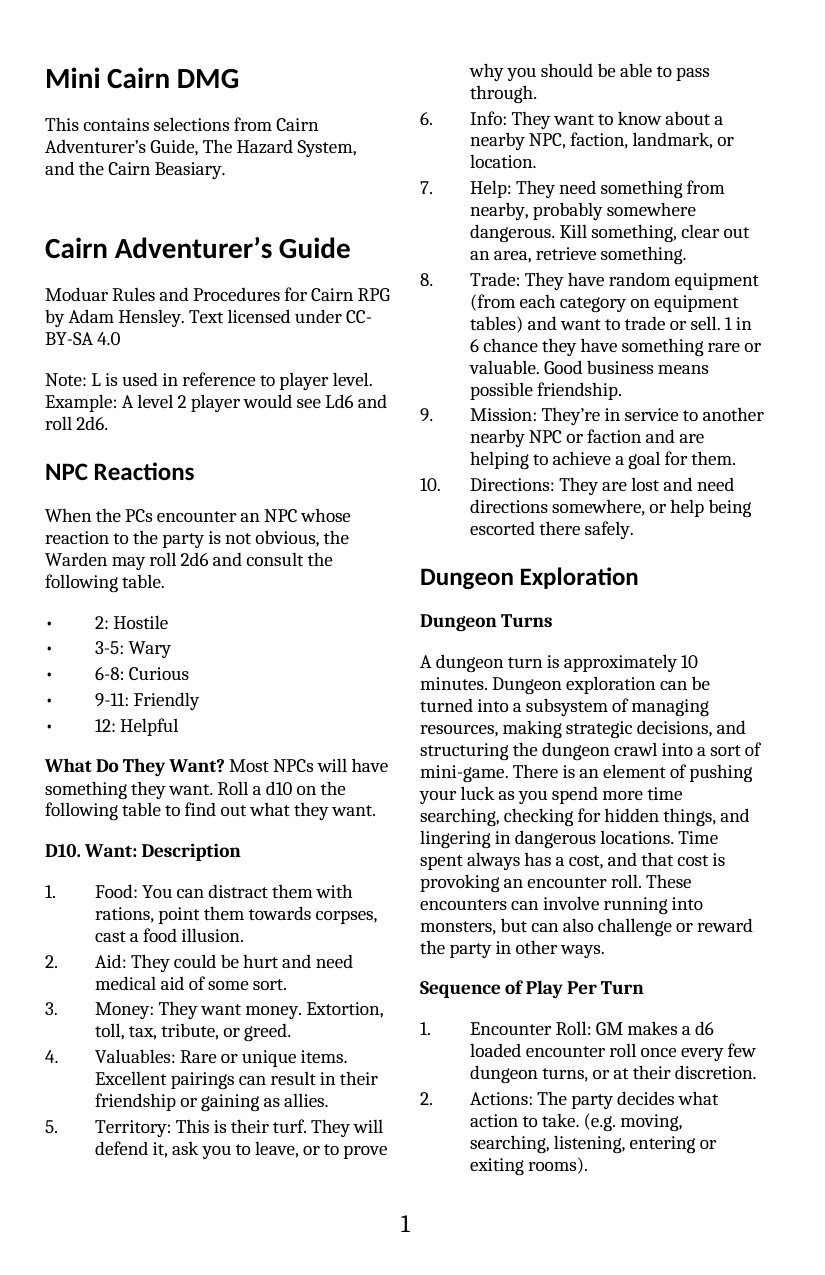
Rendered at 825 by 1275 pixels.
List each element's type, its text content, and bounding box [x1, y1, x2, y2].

text What Do They Want? Most NPCs will have something they want. Roll a d10 on the following table to find out what they want. [45, 756, 390, 822]
subtitle NPC Reactions [45, 456, 390, 487]
list Food: You can distract them with rations, point them towards corpses, cast a food illusion. [45, 881, 390, 947]
list Info: They want to know about a nearby NPC, faction, landmark, or location. [420, 108, 765, 174]
list Directions: They are lost and need directions somewhere, or help being escorted there safely. [420, 474, 765, 540]
list 9-11: Friendly [45, 689, 390, 711]
list 6-8: Curious [45, 663, 390, 686]
list Mission: They’re in service to another nearby NPC or faction and are helping to achieve a goal for them. [420, 405, 765, 471]
list 2: Hostile [45, 612, 390, 634]
list Help: They need something from nearby, probably somewhere dangerous. Kill something, clear out an area, retrieve something. [420, 177, 765, 265]
list why you should be able to pass through. [420, 60, 765, 104]
subtitle Mini Cairn DMG [45, 60, 390, 96]
subtitle Dungeon Exploration [420, 561, 765, 592]
list Money: They want money. Extortion, toll, tax, tribute, or greed. [45, 998, 390, 1042]
text This contains selections from Cairn Adventurer’s Guide, The Hazard System, and the Cairn Beasiary. [45, 114, 390, 180]
list 3-5: Wary [45, 638, 390, 660]
subtitle Cairn Adventurer’s Guide [45, 230, 390, 266]
list Aid: They could be hurt and need medical aid of some sort. [45, 951, 390, 995]
text A dungeon turn is approximately 10 minutes. Dungeon exploration can be turned into a subsystem of managing resources, making strategic decisions, and structuring the dungeon crawl into a sort of mini-game. There is an element of pushing your luck as you spend more time searching, checking for hidden things, and lingering in dangerous locations. Time spent always has a cost, and that cost is provoking an encounter roll. These encounters can involve running into monsters, but can also challenge or reward the party in other ways. [420, 651, 765, 959]
text Note: L is used in reference to player level. Example: A level 2 player would see Ld6 and roll 2d6. [45, 369, 390, 435]
text Sequence of Play Per Turn [420, 978, 765, 999]
text Moduar Rules and Procedures for Cairn RPG by Adam Hensley. Text licensed under CC-BY-SA 4.0 [45, 285, 390, 351]
text Dungeon Turns [420, 610, 765, 632]
list Trade: They have random equipment (from each category on equipment tables) and want to trade or sell. 1 in 6 chance they have something rare or valuable. Good business means possible friendship. [420, 269, 765, 401]
text When the PCs encounter an NPC whose reaction to the party is not obvious, the Warden may roll 2d6 and consult the following table. [45, 505, 390, 593]
list Territory: This is their turf. They will defend it, ask you to leave, or to prove [45, 1116, 390, 1160]
text D10. Want: Description [45, 840, 390, 862]
list 12: Helpful [45, 715, 390, 737]
list Encounter Roll: GM makes a d6 loaded encounter roll once every few dungeon turns, or at their discretion. [420, 1018, 765, 1084]
list Valuables: Rare or unique items. Excellent pairings can result in their friendship or gaining as allies. [45, 1046, 390, 1112]
list Actions: The party decides what action to take. (e.g. moving, searching, listening, entering or exiting rooms). [420, 1088, 765, 1176]
